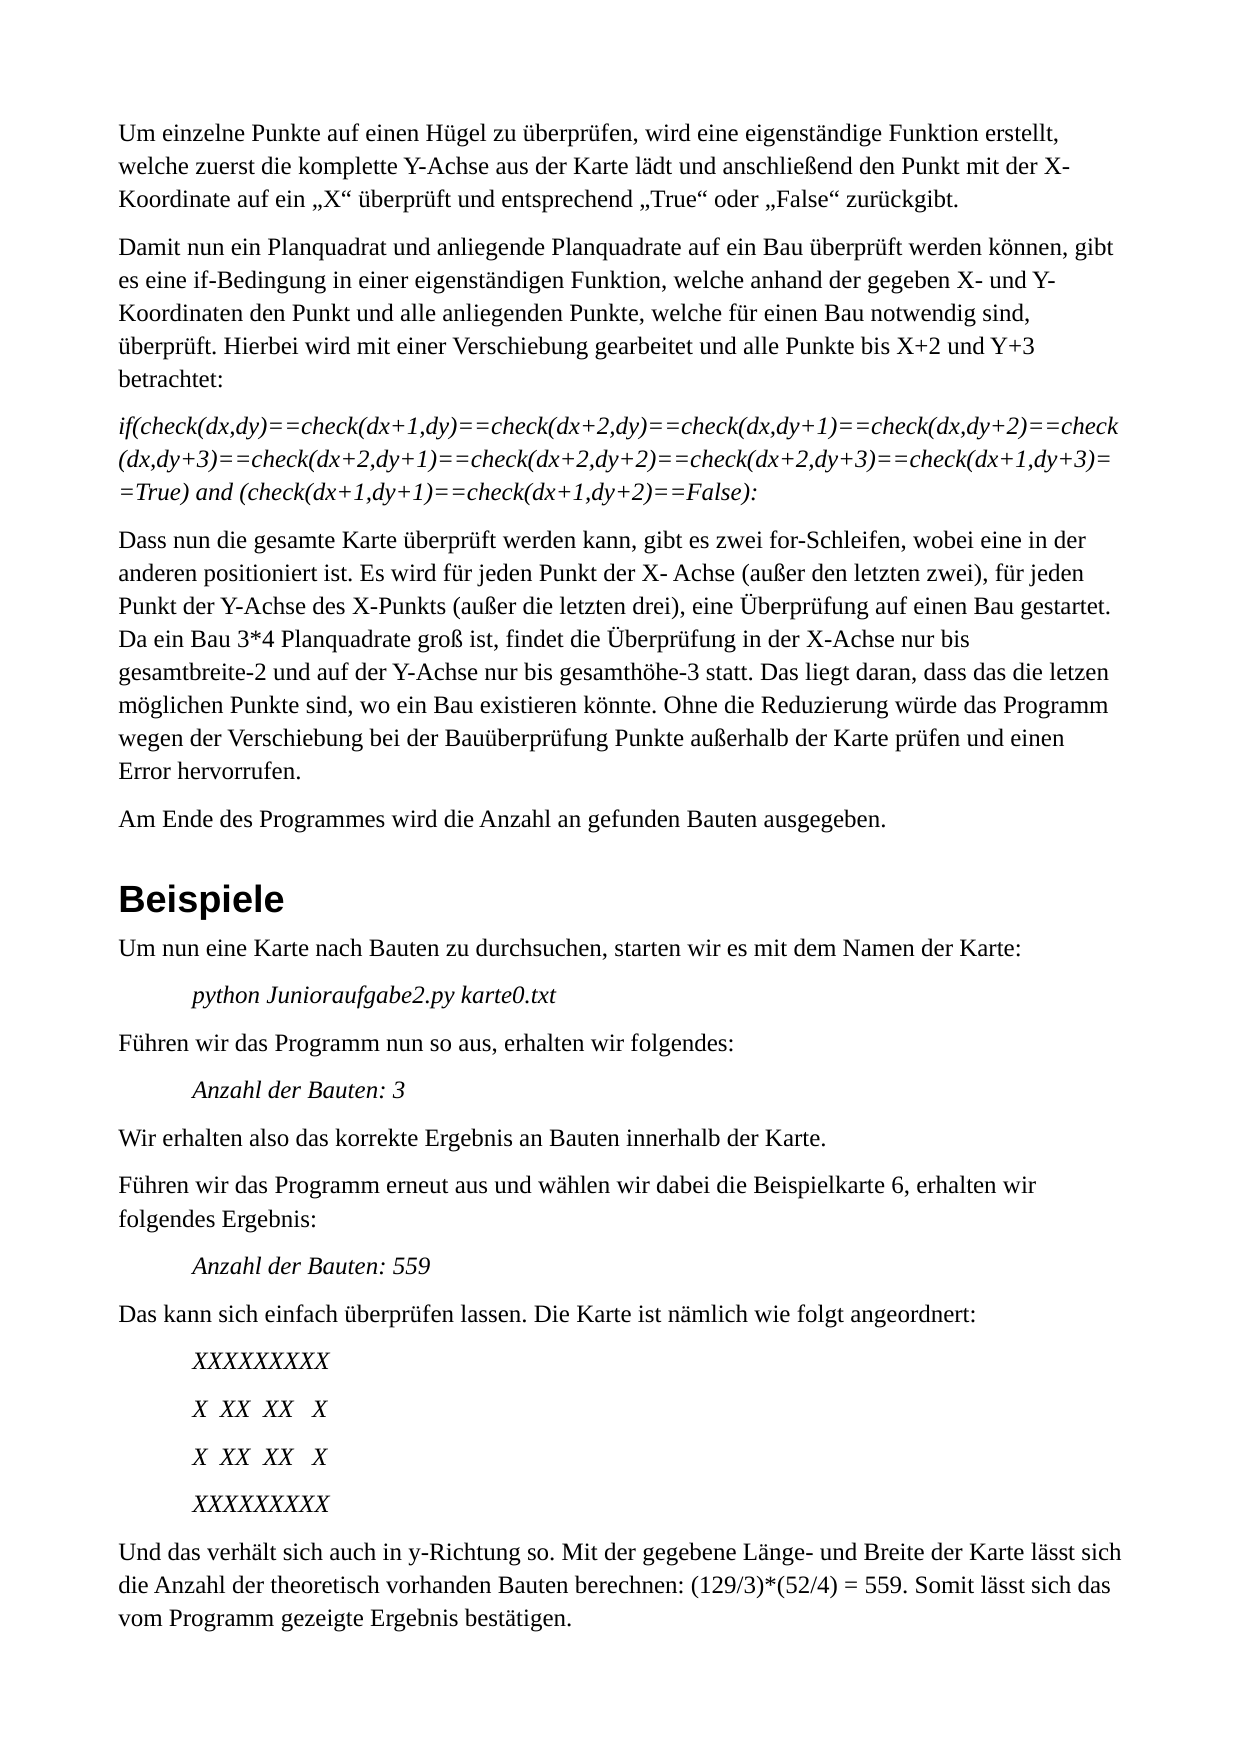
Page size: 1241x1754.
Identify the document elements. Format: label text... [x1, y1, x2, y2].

text X XX XX X [118, 1394, 1122, 1423]
text Anzahl der Bauten: 559 [118, 1251, 1122, 1280]
text XXXXXXXXX [118, 1489, 1122, 1518]
text if(check(dx,dy)==check(dx+1,dy)==check(dx+2,dy)==check(dx,dy+1)==check(dx,dy+2)==check(dx,dy+3)==check(dx+2,dy+1)==check(dx+2,dy+2)==check(dx+2,dy+3)==check(dx+1,dy+3)==True) and (check(dx+1,dy+1)==check(dx+1,dy+2)==False): [118, 411, 1122, 506]
text Am Ende des Programmes wird die Anzahl an gefunden Bauten ausgegeben. [118, 804, 1122, 833]
text Das kann sich einfach überprüfen lassen. Die Karte ist nämlich wie folgt angeordnert: [118, 1299, 1122, 1328]
text Führen wir das Programm nun so aus, erhalten wir folgendes: [118, 1028, 1122, 1057]
subtitle Beispiele [118, 876, 1122, 920]
text Um einzelne Punkte auf einen Hügel zu überprüfen, wird eine eigenständige Funktion erstellt, welche zuerst die komplette Y-Achse aus der Karte lädt und anschließend den Punkt mit der X-Koordinate auf ein „X“ überprüft und entsprechend „True“ oder „False“ zurückgibt. [118, 118, 1122, 213]
text Anzahl der Bauten: 3 [118, 1075, 1122, 1104]
text Führen wir das Programm erneut aus und wählen wir dabei die Beispielkarte 6, erhalten wir folgendes Ergebnis: [118, 1171, 1122, 1232]
text XXXXXXXXX [118, 1346, 1122, 1375]
text Dass nun die gesamte Karte überprüft werden kann, gibt es zwei for-Schleifen, wobei eine in der anderen positioniert ist. Es wird für jeden Punkt der X- Achse (außer den letzten zwei), für jeden Punkt der Y-Achse des X-Punkts (außer die letzten drei), eine Überprüfung auf einen Bau gestartet. Da ein Bau 3*4 Planquadrate groß ist, findet die Überprüfung in der X-Achse nur bis gesamtbreite-2 und auf der Y-Achse nur bis gesamthöhe-3 statt. Das liegt daran, dass das die letzen möglichen Punkte sind, wo ein Bau existieren könnte. Ohne die Reduzierung würde das Programm wegen der Verschiebung bei der Bauüberprüfung Punkte außerhalb der Karte prüfen und einen Error hervorrufen. [118, 525, 1122, 785]
text Wir erhalten also das korrekte Ergebnis an Bauten innerhalb der Karte. [118, 1123, 1122, 1152]
text python Junioraufgabe2.py karte0.txt [118, 980, 1122, 1009]
text Damit nun ein Planquadrat und anliegende Planquadrate auf ein Bau überprüft werden können, gibt es eine if-Bedingung in einer eigenständigen Funktion, welche anhand der gegeben X- und Y-Koordinaten den Punkt und alle anliegenden Punkte, welche für einen Bau notwendig sind, überprüft. Hierbei wird mit einer Verschiebung gearbeitet und alle Punkte bis X+2 und Y+3 betrachtet: [118, 232, 1122, 393]
text Um nun eine Karte nach Bauten zu durchsuchen, starten wir es mit dem Namen der Karte: [118, 933, 1122, 961]
text X XX XX X [118, 1442, 1122, 1470]
text Und das verhält sich auch in y-Richtung so. Mit der gegebene Länge- und Breite der Karte lässt sich die Anzahl der theoretisch vorhanden Bauten berechnen: (129/3)*(52/4) = 559. Somit lässt sich das vom Programm gezeigte Ergebnis bestätigen. [118, 1537, 1122, 1632]
